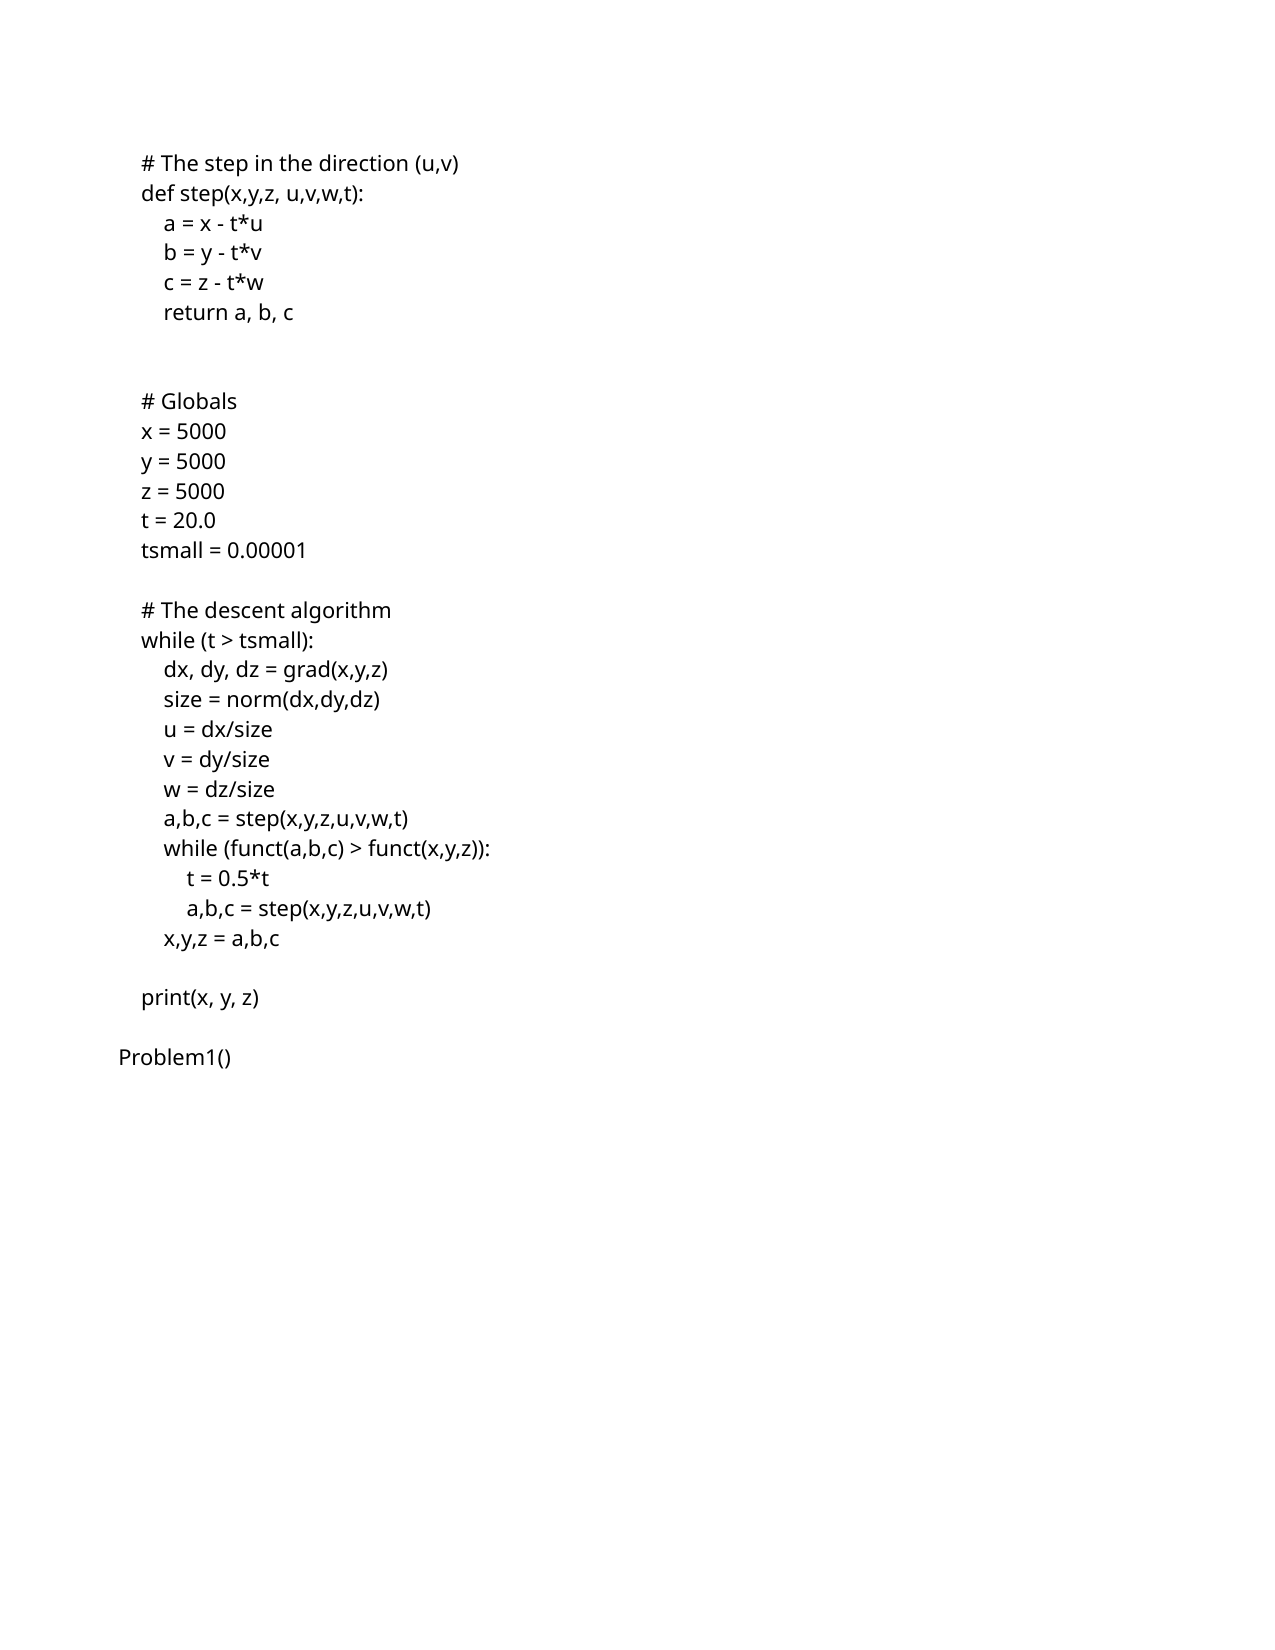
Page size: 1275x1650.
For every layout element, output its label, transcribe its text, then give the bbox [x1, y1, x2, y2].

text a,b,c = step(x,y,z,u,v,w,t) [118, 803, 1157, 833]
text while (t > tsmall): [118, 624, 1157, 654]
text y = 5000 [118, 446, 1157, 476]
text # The step in the direction (u,v) [118, 148, 1157, 178]
text def step(x,y,z, u,v,w,t): [118, 178, 1157, 207]
text a,b,c = step(x,y,z,u,v,w,t) [118, 893, 1157, 922]
text tsmall = 0.00001 [118, 535, 1157, 565]
text t = 0.5*t [118, 863, 1157, 893]
text # The descent algorithm [118, 595, 1157, 624]
text x,y,z = a,b,c [118, 922, 1157, 952]
text while (funct(a,b,c) > funct(x,y,z)): [118, 833, 1157, 863]
text c = z - t*w [118, 267, 1157, 297]
text z = 5000 [118, 476, 1157, 505]
text return a, b, c [118, 297, 1157, 327]
text # Globals [118, 386, 1157, 416]
text size = norm(dx,dy,dz) [118, 684, 1157, 714]
text Problem1() [118, 1042, 1157, 1071]
text v = dy/size [118, 744, 1157, 773]
text dx, dy, dz = grad(x,y,z) [118, 654, 1157, 684]
text w = dz/size [118, 773, 1157, 803]
text print(x, y, z) [118, 982, 1157, 1012]
text u = dx/size [118, 714, 1157, 744]
text t = 20.0 [118, 505, 1157, 535]
text x = 5000 [118, 416, 1157, 446]
text b = y - t*v [118, 237, 1157, 267]
text a = x - t*u [118, 207, 1157, 237]
